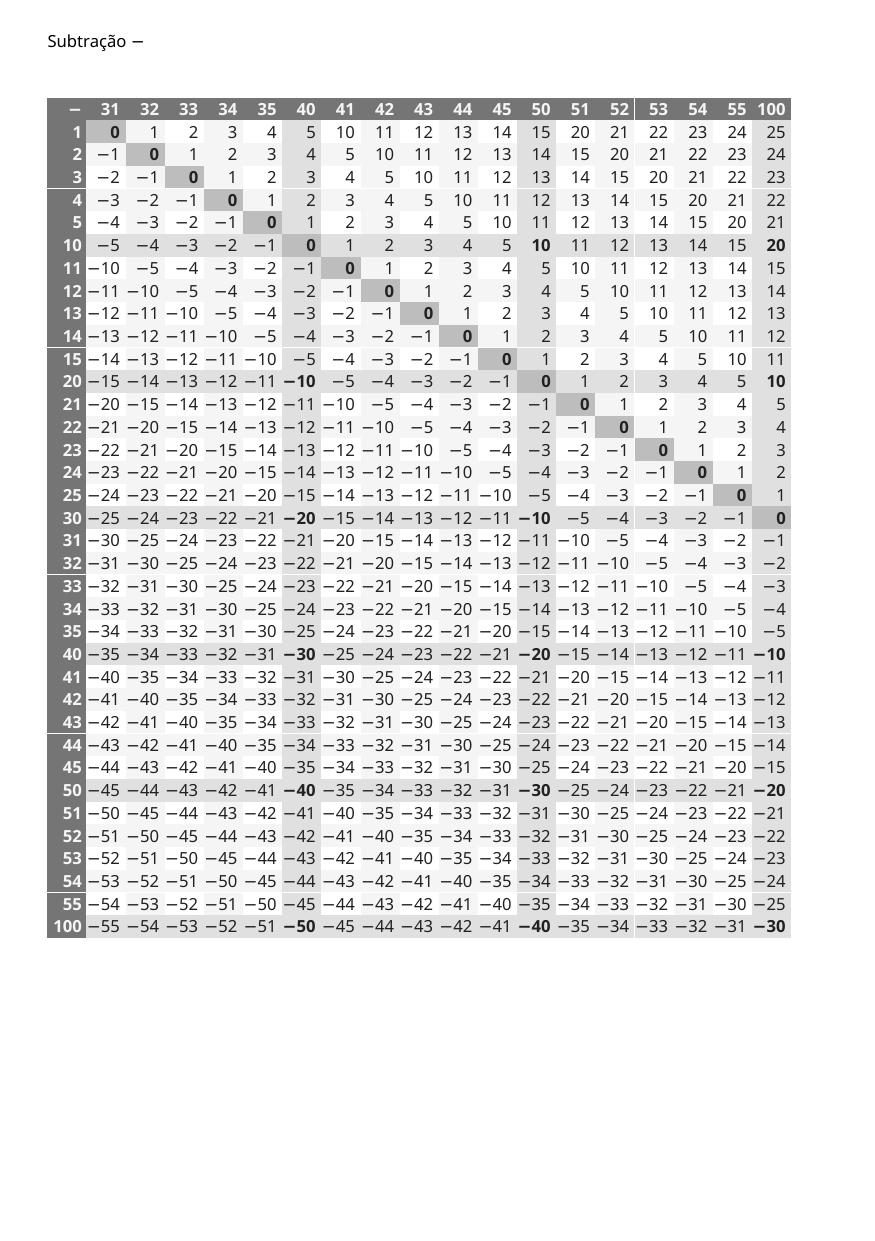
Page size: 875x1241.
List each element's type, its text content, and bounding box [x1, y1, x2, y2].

table_cell −43 [165, 779, 204, 802]
table_cell −15 [674, 711, 713, 733]
table_cell 20 [713, 211, 752, 234]
table_cell −1 [321, 279, 361, 302]
table_cell 13 [595, 211, 634, 234]
table_cell 1 [204, 166, 243, 188]
table_cell −34 [204, 688, 243, 711]
table_cell 22 [635, 120, 674, 143]
table_cell 3 [517, 302, 556, 325]
table_cell −22 [517, 688, 556, 711]
table_cell −23 [752, 847, 791, 870]
table_cell −22 [282, 552, 321, 574]
table_cell −22 [321, 575, 361, 597]
table_cell −23 [635, 779, 674, 802]
table_cell 15 [713, 234, 752, 257]
table_cell −4 [517, 461, 556, 484]
table_cell −25 [282, 620, 321, 643]
table_cell −10 [556, 529, 595, 552]
table_cell −30 [595, 824, 634, 847]
table_cell −22 [478, 665, 517, 688]
table_cell −13 [517, 575, 556, 597]
table_cell −13 [674, 665, 713, 688]
table_cell −5 [321, 370, 361, 393]
table_cell −30 [517, 779, 556, 802]
table_cell −10 [86, 257, 126, 279]
table_cell −1 [713, 506, 752, 529]
table_cell −50 [165, 847, 204, 870]
table_cell −25 [321, 643, 361, 665]
table_cell −12 [439, 506, 478, 529]
table_cell 4 [478, 257, 517, 279]
table_cell −32 [400, 756, 439, 779]
table_cell 20 [47, 370, 86, 393]
table_cell 33 [47, 575, 86, 597]
table_cell −25 [674, 847, 713, 870]
table_cell −2 [478, 393, 517, 416]
table_cell 1 [126, 120, 165, 143]
table_cell −33 [165, 643, 204, 665]
table_cell 21 [674, 166, 713, 188]
table_cell −51 [126, 847, 165, 870]
table_cell 5 [713, 370, 752, 393]
table_cell 4 [713, 393, 752, 416]
table_cell 4 [321, 166, 361, 188]
table_cell −12 [713, 665, 752, 688]
table_cell −31 [204, 620, 243, 643]
table_cell −2 [361, 325, 400, 347]
table_cell −13 [126, 348, 165, 370]
table_cell 12 [400, 120, 439, 143]
table_cell −24 [439, 688, 478, 711]
table_cell −20 [556, 665, 595, 688]
table_cell 3 [478, 279, 517, 302]
table_cell −23 [361, 620, 400, 643]
table_cell −31 [165, 597, 204, 620]
table_cell −10 [126, 279, 165, 302]
table_cell 3 [439, 257, 478, 279]
table_cell −20 [361, 552, 400, 574]
table_cell 10 [439, 189, 478, 211]
table_cell −12 [478, 529, 517, 552]
table_cell −23 [400, 643, 439, 665]
table_cell 11 [635, 279, 674, 302]
table_cell −11 [126, 302, 165, 325]
table_cell −20 [321, 529, 361, 552]
table_cell −14 [321, 484, 361, 506]
table_cell 24 [47, 461, 86, 484]
table_cell −21 [517, 665, 556, 688]
table_cell −2 [126, 189, 165, 211]
table_cell −4 [674, 552, 713, 574]
table_cell −21 [713, 779, 752, 802]
table_cell −15 [204, 438, 243, 461]
table_cell 5 [595, 302, 634, 325]
table_cell −13 [321, 461, 361, 484]
table_cell 21 [47, 393, 86, 416]
table_cell 15 [635, 189, 674, 211]
table_cell 1 [243, 189, 282, 211]
table_cell 10 [47, 234, 86, 257]
table_cell −20 [400, 575, 439, 597]
table_cell 22 [47, 416, 86, 438]
table_cell −33 [635, 915, 674, 938]
table_cell −35 [243, 734, 282, 756]
table_cell −24 [86, 484, 126, 506]
table_cell −14 [86, 348, 126, 370]
table_cell 5 [752, 393, 791, 416]
table_cell −24 [321, 620, 361, 643]
table_cell −10 [517, 506, 556, 529]
table_cell −51 [204, 893, 243, 915]
table_cell 2 [439, 279, 478, 302]
table_cell −52 [204, 915, 243, 938]
table_cell −13 [556, 597, 595, 620]
table_cell 15 [47, 348, 86, 370]
table_cell −34 [400, 802, 439, 824]
table_cell −5 [361, 393, 400, 416]
table_cell −21 [204, 484, 243, 506]
table_cell −21 [674, 756, 713, 779]
table_cell 1 [595, 393, 634, 416]
table_cell 0 [204, 189, 243, 211]
table_cell −31 [126, 575, 165, 597]
table_cell −41 [282, 802, 321, 824]
table_cell −11 [556, 552, 595, 574]
table_cell 25 [47, 484, 86, 506]
table_cell −25 [635, 824, 674, 847]
table_cell −15 [478, 597, 517, 620]
table_cell −3 [86, 189, 126, 211]
table_cell −2 [595, 461, 634, 484]
table_cell −4 [243, 302, 282, 325]
table_cell −14 [361, 506, 400, 529]
table_cell −11 [439, 484, 478, 506]
table_cell −3 [282, 302, 321, 325]
table_cell −14 [517, 597, 556, 620]
table_cell −32 [595, 870, 634, 892]
table_cell −32 [517, 824, 556, 847]
table_cell −14 [400, 529, 439, 552]
table_cell −12 [361, 461, 400, 484]
table_cell −13 [243, 416, 282, 438]
table_cell 21 [595, 120, 634, 143]
table_cell −43 [282, 847, 321, 870]
table_cell −12 [752, 688, 791, 711]
table_cell −12 [400, 484, 439, 506]
table_cell 32 [47, 552, 86, 574]
table_cell −15 [713, 734, 752, 756]
table_cell −33 [86, 597, 126, 620]
table_cell −30 [204, 597, 243, 620]
table_cell 12 [635, 257, 674, 279]
table_cell −33 [126, 620, 165, 643]
table_cell 20 [595, 143, 634, 166]
table_cell −41 [204, 756, 243, 779]
table_cell −35 [165, 688, 204, 711]
table_cell −20 [478, 620, 517, 643]
table_cell 3 [204, 120, 243, 143]
table_cell −50 [282, 915, 321, 938]
table_cell −43 [321, 870, 361, 892]
table_cell 24 [713, 120, 752, 143]
table_cell −5 [400, 416, 439, 438]
table_cell −11 [713, 643, 752, 665]
table_cell −34 [165, 665, 204, 688]
table_cell −32 [165, 620, 204, 643]
table_cell −10 [752, 643, 791, 665]
table_cell −25 [752, 893, 791, 915]
table_cell −11 [204, 348, 243, 370]
table_cell −25 [478, 734, 517, 756]
table_cell −30 [400, 711, 439, 733]
table_cell 3 [752, 438, 791, 461]
table_cell 12 [478, 166, 517, 188]
table_cell −34 [243, 711, 282, 733]
table_cell −25 [361, 665, 400, 688]
table_cell −20 [86, 393, 126, 416]
table_cell 11 [478, 189, 517, 211]
table_cell 30 [47, 506, 86, 529]
table_cell −15 [752, 756, 791, 779]
table_cell −25 [165, 552, 204, 574]
table_cell −32 [674, 915, 713, 938]
table_cell −32 [556, 847, 595, 870]
table_cell −11 [282, 393, 321, 416]
table_cell −44 [361, 915, 400, 938]
table_header 44 [439, 98, 478, 120]
table_cell −4 [713, 575, 752, 597]
table_cell 31 [47, 529, 86, 552]
table_cell −31 [674, 893, 713, 915]
table_cell −30 [478, 756, 517, 779]
table_cell 11 [361, 120, 400, 143]
table_cell −3 [556, 461, 595, 484]
table_cell −50 [204, 870, 243, 892]
table_cell −10 [204, 325, 243, 347]
table_cell 22 [713, 166, 752, 188]
table_cell 11 [517, 211, 556, 234]
table_cell −2 [439, 370, 478, 393]
table_cell −33 [556, 870, 595, 892]
table_cell −44 [204, 824, 243, 847]
table_cell 5 [47, 211, 86, 234]
table_cell −2 [674, 506, 713, 529]
table_cell −21 [321, 552, 361, 574]
table_cell −20 [204, 461, 243, 484]
table_cell −33 [400, 779, 439, 802]
table_cell −21 [635, 734, 674, 756]
table_cell −3 [321, 325, 361, 347]
table_cell −2 [713, 529, 752, 552]
table_cell −22 [204, 506, 243, 529]
table_cell −5 [243, 325, 282, 347]
table_cell −31 [400, 734, 439, 756]
table_cell 1 [635, 416, 674, 438]
table_cell 10 [517, 234, 556, 257]
table_cell 43 [47, 711, 86, 733]
table_cell −41 [361, 847, 400, 870]
table_cell −21 [165, 461, 204, 484]
table_header 31 [86, 98, 126, 120]
table_cell −40 [400, 847, 439, 870]
table_header 33 [165, 98, 204, 120]
table_cell −13 [86, 325, 126, 347]
table_cell 4 [752, 416, 791, 438]
table_cell −32 [478, 802, 517, 824]
table_cell 0 [556, 393, 595, 416]
table_cell −10 [400, 438, 439, 461]
table_cell −4 [361, 370, 400, 393]
table_cell 0 [635, 438, 674, 461]
table_cell −11 [400, 461, 439, 484]
table_cell −53 [126, 893, 165, 915]
table_cell −35 [321, 779, 361, 802]
table_cell 2 [321, 211, 361, 234]
table_cell 11 [713, 325, 752, 347]
table_cell 1 [361, 257, 400, 279]
table_cell −11 [243, 370, 282, 393]
table_cell −3 [713, 552, 752, 574]
table_cell −33 [243, 688, 282, 711]
table_cell −12 [126, 325, 165, 347]
table_cell −3 [126, 211, 165, 234]
table_cell 52 [47, 824, 86, 847]
table_cell 2 [165, 120, 204, 143]
table_cell −4 [282, 325, 321, 347]
table_cell 0 [321, 257, 361, 279]
table_cell 53 [47, 847, 86, 870]
table_cell −31 [439, 756, 478, 779]
table_cell 10 [752, 370, 791, 393]
table_cell −25 [86, 506, 126, 529]
table_cell 14 [635, 211, 674, 234]
table_cell 0 [478, 348, 517, 370]
table_header 45 [478, 98, 517, 120]
table_cell 4 [47, 189, 86, 211]
table_cell 11 [47, 257, 86, 279]
table_cell −22 [126, 461, 165, 484]
table_cell −1 [517, 393, 556, 416]
table_cell −53 [165, 915, 204, 938]
table_cell −24 [126, 506, 165, 529]
table_cell 5 [361, 166, 400, 188]
table_cell 13 [47, 302, 86, 325]
table_cell −11 [361, 438, 400, 461]
table_cell −42 [165, 756, 204, 779]
table_cell −5 [165, 279, 204, 302]
table_cell 20 [635, 166, 674, 188]
table_cell −22 [86, 438, 126, 461]
table_cell −43 [400, 915, 439, 938]
table_cell 4 [517, 279, 556, 302]
table_cell 50 [47, 779, 86, 802]
table_cell 0 [126, 143, 165, 166]
table_cell −44 [165, 802, 204, 824]
table_cell −5 [635, 552, 674, 574]
table_cell 21 [713, 189, 752, 211]
table_cell −41 [321, 824, 361, 847]
table_cell 1 [752, 484, 791, 506]
table_cell −12 [674, 643, 713, 665]
table_cell −1 [282, 257, 321, 279]
table_cell −44 [321, 893, 361, 915]
table_cell −35 [556, 915, 595, 938]
table_cell −24 [752, 870, 791, 892]
table_cell −10 [321, 393, 361, 416]
table_cell −4 [595, 506, 634, 529]
table_header 52 [595, 98, 634, 120]
table_cell −21 [126, 438, 165, 461]
table_cell −15 [361, 529, 400, 552]
table_cell −3 [165, 234, 204, 257]
table_cell −33 [361, 756, 400, 779]
table_cell −31 [595, 847, 634, 870]
table_cell −20 [595, 688, 634, 711]
table_cell −52 [86, 847, 126, 870]
table_header 53 [635, 98, 674, 120]
table_cell −52 [126, 870, 165, 892]
table_cell 13 [752, 302, 791, 325]
table_cell −20 [282, 506, 321, 529]
table_cell −21 [439, 620, 478, 643]
table_cell −2 [517, 416, 556, 438]
table_cell 2 [595, 370, 634, 393]
table_cell −23 [165, 506, 204, 529]
table_cell −3 [439, 393, 478, 416]
table_cell −11 [517, 529, 556, 552]
table_cell −1 [361, 302, 400, 325]
table_cell −13 [361, 484, 400, 506]
table_cell −24 [165, 529, 204, 552]
table_cell 14 [713, 257, 752, 279]
table_cell 1 [400, 279, 439, 302]
table_cell 10 [713, 348, 752, 370]
table_cell 3 [400, 234, 439, 257]
table_cell −32 [243, 665, 282, 688]
table_cell −13 [282, 438, 321, 461]
table_cell −21 [478, 643, 517, 665]
table_cell 3 [674, 393, 713, 416]
table_cell −3 [478, 416, 517, 438]
table_cell −51 [243, 915, 282, 938]
table_cell −22 [713, 802, 752, 824]
table_header 32 [126, 98, 165, 120]
table_cell −12 [243, 393, 282, 416]
table_cell 10 [674, 325, 713, 347]
table_cell −34 [556, 893, 595, 915]
table_cell −45 [126, 802, 165, 824]
table_cell 3 [635, 370, 674, 393]
table_cell −45 [165, 824, 204, 847]
table_cell −14 [595, 643, 634, 665]
table_cell −50 [126, 824, 165, 847]
table_cell −11 [752, 665, 791, 688]
table_cell −14 [635, 665, 674, 688]
table_cell 24 [752, 143, 791, 166]
table_cell −10 [439, 461, 478, 484]
table_cell 4 [361, 189, 400, 211]
table_cell −51 [165, 870, 204, 892]
table_cell −42 [321, 847, 361, 870]
table_cell 5 [635, 325, 674, 347]
table_cell 1 [282, 211, 321, 234]
table_cell −20 [674, 734, 713, 756]
table_cell −25 [126, 529, 165, 552]
table_cell −41 [165, 734, 204, 756]
table_cell 40 [47, 643, 86, 665]
table_cell 1 [713, 461, 752, 484]
table_cell −40 [517, 915, 556, 938]
table_cell −12 [517, 552, 556, 574]
table_cell −23 [282, 575, 321, 597]
table_cell −41 [86, 688, 126, 711]
table_cell 3 [595, 348, 634, 370]
table_cell 3 [243, 143, 282, 166]
table_cell −43 [243, 824, 282, 847]
table_cell 1 [517, 348, 556, 370]
table_cell −1 [126, 166, 165, 188]
table_cell 1 [165, 143, 204, 166]
table_cell 2 [517, 325, 556, 347]
table_cell −1 [439, 348, 478, 370]
table_cell −23 [126, 484, 165, 506]
table_cell 42 [47, 688, 86, 711]
table_cell 3 [282, 166, 321, 188]
table_cell 10 [635, 302, 674, 325]
table_cell 5 [439, 211, 478, 234]
table_cell −23 [321, 597, 361, 620]
table_cell −23 [439, 665, 478, 688]
table_header 55 [713, 98, 752, 120]
table_cell −52 [165, 893, 204, 915]
table_cell 10 [595, 279, 634, 302]
table_cell 0 [243, 211, 282, 234]
table_cell 11 [674, 302, 713, 325]
table_cell −31 [361, 711, 400, 733]
table_cell −31 [713, 915, 752, 938]
table_cell −11 [595, 575, 634, 597]
table_cell −35 [126, 665, 165, 688]
table_cell −5 [713, 597, 752, 620]
table_cell −22 [361, 597, 400, 620]
table_cell −43 [361, 893, 400, 915]
table_cell −34 [478, 847, 517, 870]
table_cell −4 [165, 257, 204, 279]
table_cell −40 [204, 734, 243, 756]
table_header 50 [517, 98, 556, 120]
table_cell −5 [282, 348, 321, 370]
table_cell 25 [752, 120, 791, 143]
table_cell −3 [674, 529, 713, 552]
table_cell −31 [86, 552, 126, 574]
table_cell −25 [439, 711, 478, 733]
table_cell −30 [556, 802, 595, 824]
table_cell −25 [243, 597, 282, 620]
table_cell −20 [752, 779, 791, 802]
table_cell −11 [674, 620, 713, 643]
table_header 100 [752, 98, 791, 120]
table_cell −32 [635, 893, 674, 915]
table_cell 23 [47, 438, 86, 461]
table_cell −10 [713, 620, 752, 643]
table_cell 13 [556, 189, 595, 211]
table_cell −30 [243, 620, 282, 643]
table_cell −20 [126, 416, 165, 438]
table_cell −32 [361, 734, 400, 756]
subtitle Subtração − [47, 29, 791, 52]
table_cell −2 [635, 484, 674, 506]
table_cell 2 [400, 257, 439, 279]
table_cell −22 [635, 756, 674, 779]
table_cell −31 [635, 870, 674, 892]
table_cell 21 [752, 211, 791, 234]
table_cell −15 [400, 552, 439, 574]
table_cell −12 [321, 438, 361, 461]
table_cell −25 [713, 870, 752, 892]
table_cell 5 [478, 234, 517, 257]
table_cell −44 [243, 847, 282, 870]
table_cell −5 [517, 484, 556, 506]
table_cell −13 [752, 711, 791, 733]
table_cell −23 [478, 688, 517, 711]
table_cell −34 [321, 756, 361, 779]
table_header 40 [282, 98, 321, 120]
table_cell 0 [282, 234, 321, 257]
table_cell 23 [713, 143, 752, 166]
table_cell −4 [321, 348, 361, 370]
table_cell −20 [517, 643, 556, 665]
table_header 35 [243, 98, 282, 120]
table_cell −31 [517, 802, 556, 824]
table_cell −15 [321, 506, 361, 529]
table_cell −40 [243, 756, 282, 779]
table_cell −24 [243, 575, 282, 597]
table_cell −14 [126, 370, 165, 393]
table_cell 15 [517, 120, 556, 143]
table_cell −31 [321, 688, 361, 711]
table_cell −42 [243, 802, 282, 824]
table_cell −14 [204, 416, 243, 438]
table_cell −14 [282, 461, 321, 484]
table_cell −10 [674, 597, 713, 620]
table_cell 4 [595, 325, 634, 347]
table_cell 14 [47, 325, 86, 347]
table_cell −11 [165, 325, 204, 347]
table_cell −1 [752, 529, 791, 552]
table_cell −40 [86, 665, 126, 688]
table_cell 0 [595, 416, 634, 438]
table_cell −1 [595, 438, 634, 461]
table_cell 100 [47, 915, 86, 938]
table_cell 13 [478, 143, 517, 166]
table_cell −40 [126, 688, 165, 711]
table_cell −21 [400, 597, 439, 620]
table_cell −2 [165, 211, 204, 234]
table_cell −5 [674, 575, 713, 597]
table_cell −20 [635, 711, 674, 733]
table_cell −34 [439, 824, 478, 847]
table_cell 41 [47, 665, 86, 688]
table_cell 22 [674, 143, 713, 166]
table_cell −12 [635, 620, 674, 643]
table_cell 35 [47, 620, 86, 643]
table_cell −30 [282, 643, 321, 665]
table_cell 20 [752, 234, 791, 257]
table_cell 15 [595, 166, 634, 188]
table_cell −10 [361, 416, 400, 438]
table_cell −3 [517, 438, 556, 461]
table_cell 15 [674, 211, 713, 234]
table_cell 11 [556, 234, 595, 257]
table_cell 0 [86, 120, 126, 143]
table_cell −21 [556, 688, 595, 711]
table_cell 13 [713, 279, 752, 302]
table_cell −31 [282, 665, 321, 688]
table_cell 0 [752, 506, 791, 529]
table_cell −35 [86, 643, 126, 665]
table_cell 2 [752, 461, 791, 484]
table_cell −23 [517, 711, 556, 733]
table_cell −32 [321, 711, 361, 733]
table_cell −41 [126, 711, 165, 733]
table_cell −23 [595, 756, 634, 779]
table_cell 4 [243, 120, 282, 143]
table_cell −22 [439, 643, 478, 665]
table_cell 14 [752, 279, 791, 302]
table_cell −24 [556, 756, 595, 779]
table_cell 3 [321, 189, 361, 211]
table_cell −40 [165, 711, 204, 733]
table_cell −44 [86, 756, 126, 779]
table_cell −22 [674, 779, 713, 802]
table_cell 55 [47, 893, 86, 915]
table_cell −15 [243, 461, 282, 484]
table_cell −13 [204, 393, 243, 416]
table_cell −2 [86, 166, 126, 188]
table_cell −11 [321, 416, 361, 438]
table_cell 22 [752, 189, 791, 211]
table_cell 5 [400, 189, 439, 211]
table_cell −4 [478, 438, 517, 461]
table_cell −44 [282, 870, 321, 892]
table_cell −14 [674, 688, 713, 711]
table_cell −33 [282, 711, 321, 733]
table_cell −15 [165, 416, 204, 438]
table_cell −13 [400, 506, 439, 529]
table_cell 1 [478, 325, 517, 347]
table_cell −10 [165, 302, 204, 325]
table_cell 14 [595, 189, 634, 211]
table_cell −10 [478, 484, 517, 506]
table_cell 15 [752, 257, 791, 279]
table_cell −33 [439, 802, 478, 824]
table_cell −30 [86, 529, 126, 552]
table_cell 4 [674, 370, 713, 393]
table_cell −22 [243, 529, 282, 552]
table_cell 14 [556, 166, 595, 188]
table_cell −24 [282, 597, 321, 620]
table_cell −1 [165, 189, 204, 211]
table_cell −35 [361, 802, 400, 824]
table_cell −34 [595, 915, 634, 938]
table_cell 1 [674, 438, 713, 461]
table_cell 12 [595, 234, 634, 257]
table_cell −15 [517, 620, 556, 643]
table_cell −41 [400, 870, 439, 892]
table_cell −30 [439, 734, 478, 756]
table_cell −34 [126, 643, 165, 665]
table_cell 1 [556, 370, 595, 393]
table_cell −32 [126, 597, 165, 620]
table_cell −12 [86, 302, 126, 325]
table_cell 14 [674, 234, 713, 257]
table_cell 2 [713, 438, 752, 461]
table_cell −12 [204, 370, 243, 393]
table_cell −40 [321, 802, 361, 824]
table_cell 0 [361, 279, 400, 302]
table_cell 10 [361, 143, 400, 166]
table_cell −14 [752, 734, 791, 756]
table_cell −42 [361, 870, 400, 892]
table_header − [47, 98, 86, 120]
table_cell 1 [47, 120, 86, 143]
table_cell −31 [243, 643, 282, 665]
table_cell 5 [556, 279, 595, 302]
table_cell −15 [439, 575, 478, 597]
table_cell −13 [439, 529, 478, 552]
table_cell 14 [478, 120, 517, 143]
table_cell −3 [400, 370, 439, 393]
table_cell 0 [165, 166, 204, 188]
table_cell 13 [674, 257, 713, 279]
table_cell 14 [517, 143, 556, 166]
table_cell −22 [752, 824, 791, 847]
table_cell −24 [674, 824, 713, 847]
table_cell −12 [282, 416, 321, 438]
table_cell 4 [635, 348, 674, 370]
table_cell −35 [282, 756, 321, 779]
table_cell −42 [86, 711, 126, 733]
table_cell −35 [517, 893, 556, 915]
table_cell 12 [674, 279, 713, 302]
table_header 51 [556, 98, 595, 120]
table_cell −4 [752, 597, 791, 620]
table_cell −33 [478, 824, 517, 847]
table_cell 51 [47, 802, 86, 824]
table_cell −42 [126, 734, 165, 756]
table_cell −10 [243, 348, 282, 370]
table_cell −4 [86, 211, 126, 234]
table_cell −45 [282, 893, 321, 915]
table_cell −24 [713, 847, 752, 870]
table_cell 12 [556, 211, 595, 234]
table_cell 12 [517, 189, 556, 211]
table_cell −2 [321, 302, 361, 325]
table_cell 5 [674, 348, 713, 370]
table_cell −40 [361, 824, 400, 847]
table_cell −25 [595, 802, 634, 824]
table_cell 2 [204, 143, 243, 166]
table_cell −25 [556, 779, 595, 802]
table_cell −54 [86, 893, 126, 915]
table_cell 2 [635, 393, 674, 416]
table_cell −43 [86, 734, 126, 756]
table_cell −5 [556, 506, 595, 529]
table_cell 13 [517, 166, 556, 188]
table_cell −1 [478, 370, 517, 393]
table_cell −14 [439, 552, 478, 574]
table_cell −50 [243, 893, 282, 915]
table_cell −30 [752, 915, 791, 938]
table_cell 11 [400, 143, 439, 166]
table_cell −41 [478, 915, 517, 938]
table_cell −13 [635, 643, 674, 665]
table_cell 3 [47, 166, 86, 188]
table_cell 45 [47, 756, 86, 779]
table_cell −13 [595, 620, 634, 643]
table_header 54 [674, 98, 713, 120]
table_cell −5 [439, 438, 478, 461]
table_cell 0 [400, 302, 439, 325]
table_cell −32 [204, 643, 243, 665]
table_cell −14 [478, 575, 517, 597]
table_cell 23 [674, 120, 713, 143]
table_cell 5 [282, 120, 321, 143]
table_cell 10 [321, 120, 361, 143]
table_cell −3 [204, 257, 243, 279]
table_cell 2 [282, 189, 321, 211]
table_cell −2 [752, 552, 791, 574]
table_cell 11 [595, 257, 634, 279]
table_cell −21 [752, 802, 791, 824]
table_cell −35 [204, 711, 243, 733]
table_cell −20 [439, 597, 478, 620]
table_cell −15 [556, 643, 595, 665]
table_cell −33 [595, 893, 634, 915]
table_cell −23 [674, 802, 713, 824]
table_header 42 [361, 98, 400, 120]
table_cell −4 [635, 529, 674, 552]
table_cell −1 [400, 325, 439, 347]
table_cell 4 [556, 302, 595, 325]
table_cell 54 [47, 870, 86, 892]
table_cell −5 [752, 620, 791, 643]
table_cell −4 [204, 279, 243, 302]
table_header 34 [204, 98, 243, 120]
table_cell −2 [243, 257, 282, 279]
table_cell 20 [556, 120, 595, 143]
table_cell −3 [635, 506, 674, 529]
table_cell −22 [595, 734, 634, 756]
table_cell −40 [478, 893, 517, 915]
table_cell 13 [635, 234, 674, 257]
table_cell 2 [478, 302, 517, 325]
table_cell −20 [243, 484, 282, 506]
table_cell −42 [439, 915, 478, 938]
table_cell −31 [556, 824, 595, 847]
table_cell −55 [86, 915, 126, 938]
table_cell −42 [400, 893, 439, 915]
table_cell −21 [86, 416, 126, 438]
table_cell −1 [204, 211, 243, 234]
table_cell −43 [204, 802, 243, 824]
table_cell −10 [282, 370, 321, 393]
table_cell −41 [439, 893, 478, 915]
table_cell −24 [400, 665, 439, 688]
table_cell −11 [635, 597, 674, 620]
table_cell 23 [752, 166, 791, 188]
table_cell −33 [204, 665, 243, 688]
table_cell −3 [752, 575, 791, 597]
table_cell −4 [556, 484, 595, 506]
table_cell −3 [243, 279, 282, 302]
table_cell 0 [517, 370, 556, 393]
table_cell −24 [595, 779, 634, 802]
table_cell 20 [674, 189, 713, 211]
table_cell −34 [86, 620, 126, 643]
table_cell −12 [556, 575, 595, 597]
table_cell −5 [86, 234, 126, 257]
table_cell −34 [361, 779, 400, 802]
table_cell −22 [400, 620, 439, 643]
table_cell −11 [478, 506, 517, 529]
table_cell −30 [321, 665, 361, 688]
table_cell −13 [478, 552, 517, 574]
table_cell −33 [517, 847, 556, 870]
table_cell 5 [321, 143, 361, 166]
table_cell 3 [713, 416, 752, 438]
table_cell 21 [635, 143, 674, 166]
table_cell −3 [595, 484, 634, 506]
table_header 43 [400, 98, 439, 120]
table_cell 10 [400, 166, 439, 188]
table_cell 2 [243, 166, 282, 188]
table_cell −11 [86, 279, 126, 302]
table_cell 4 [439, 234, 478, 257]
table_cell −15 [282, 484, 321, 506]
table_cell −10 [635, 575, 674, 597]
table_cell −45 [243, 870, 282, 892]
table_cell −32 [86, 575, 126, 597]
table_cell −45 [204, 847, 243, 870]
table_cell −41 [243, 779, 282, 802]
table_cell −44 [126, 779, 165, 802]
table_cell 5 [517, 257, 556, 279]
table_cell −34 [517, 870, 556, 892]
table_cell −45 [321, 915, 361, 938]
table_cell −15 [635, 688, 674, 711]
table_cell −23 [86, 461, 126, 484]
table_cell −23 [556, 734, 595, 756]
table_cell 1 [439, 302, 478, 325]
table_cell −21 [243, 506, 282, 529]
table_cell −2 [556, 438, 595, 461]
table_cell −15 [126, 393, 165, 416]
table_cell 12 [439, 143, 478, 166]
table_cell −21 [595, 711, 634, 733]
table_cell −12 [595, 597, 634, 620]
table_cell −22 [165, 484, 204, 506]
table_cell 10 [478, 211, 517, 234]
table_cell −14 [165, 393, 204, 416]
table_cell −34 [282, 734, 321, 756]
table_cell −2 [204, 234, 243, 257]
table_cell 13 [439, 120, 478, 143]
table_cell −40 [439, 870, 478, 892]
table_cell 1 [321, 234, 361, 257]
table_cell −1 [674, 484, 713, 506]
table_cell −50 [86, 802, 126, 824]
table_cell 4 [400, 211, 439, 234]
table_cell −14 [243, 438, 282, 461]
table_cell −25 [204, 575, 243, 597]
table_cell −1 [86, 143, 126, 166]
table_cell −30 [126, 552, 165, 574]
table_cell −21 [282, 529, 321, 552]
table_cell 15 [556, 143, 595, 166]
table_cell 12 [752, 325, 791, 347]
table_cell −25 [517, 756, 556, 779]
table_cell −51 [86, 824, 126, 847]
table_cell 12 [713, 302, 752, 325]
table_cell −24 [478, 711, 517, 733]
table_cell −15 [595, 665, 634, 688]
table_cell −32 [282, 688, 321, 711]
table_cell 0 [674, 461, 713, 484]
table_cell −53 [86, 870, 126, 892]
table_cell −5 [204, 302, 243, 325]
table_cell 11 [752, 348, 791, 370]
table_cell −1 [556, 416, 595, 438]
table_cell 2 [361, 234, 400, 257]
table_cell −14 [713, 711, 752, 733]
table_cell −10 [595, 552, 634, 574]
table_cell −23 [243, 552, 282, 574]
table_cell −1 [635, 461, 674, 484]
table_cell −43 [126, 756, 165, 779]
table_cell −45 [86, 779, 126, 802]
table_cell 2 [674, 416, 713, 438]
table_cell −21 [361, 575, 400, 597]
table_cell −20 [165, 438, 204, 461]
table_cell 10 [556, 257, 595, 279]
table_cell −35 [478, 870, 517, 892]
table_cell 11 [439, 166, 478, 188]
table_cell −42 [282, 824, 321, 847]
table_cell −2 [400, 348, 439, 370]
table_cell −2 [282, 279, 321, 302]
table_cell −14 [556, 620, 595, 643]
table_cell −54 [126, 915, 165, 938]
table_cell −5 [478, 461, 517, 484]
table_cell 34 [47, 597, 86, 620]
table_cell −31 [478, 779, 517, 802]
table_cell −30 [361, 688, 400, 711]
table_cell −30 [713, 893, 752, 915]
table_cell −13 [165, 370, 204, 393]
table_cell −22 [556, 711, 595, 733]
table_cell −40 [282, 779, 321, 802]
table_cell −23 [204, 529, 243, 552]
table_cell −24 [635, 802, 674, 824]
table_cell 0 [713, 484, 752, 506]
table_cell −23 [713, 824, 752, 847]
table_cell 2 [556, 348, 595, 370]
table_cell −12 [165, 348, 204, 370]
table_cell −3 [361, 348, 400, 370]
table_cell −30 [165, 575, 204, 597]
table_header 41 [321, 98, 361, 120]
table_cell 4 [282, 143, 321, 166]
table_cell −42 [204, 779, 243, 802]
table_cell 44 [47, 734, 86, 756]
table_cell −30 [674, 870, 713, 892]
table_cell 0 [439, 325, 478, 347]
table_cell −24 [517, 734, 556, 756]
table_cell −4 [126, 234, 165, 257]
table_cell 3 [556, 325, 595, 347]
table_cell −33 [321, 734, 361, 756]
table_cell −24 [361, 643, 400, 665]
table_cell 3 [361, 211, 400, 234]
table_cell −4 [400, 393, 439, 416]
table_cell −24 [204, 552, 243, 574]
table_cell −15 [86, 370, 126, 393]
table_cell 2 [47, 143, 86, 166]
table_cell −30 [635, 847, 674, 870]
table_cell −35 [400, 824, 439, 847]
table_cell −32 [439, 779, 478, 802]
table_cell −20 [713, 756, 752, 779]
table_cell −25 [400, 688, 439, 711]
table_cell 12 [47, 279, 86, 302]
table_cell −13 [713, 688, 752, 711]
table_cell −5 [126, 257, 165, 279]
table_cell −1 [243, 234, 282, 257]
table_cell −4 [439, 416, 478, 438]
table_cell −5 [595, 529, 634, 552]
table_cell −35 [439, 847, 478, 870]
